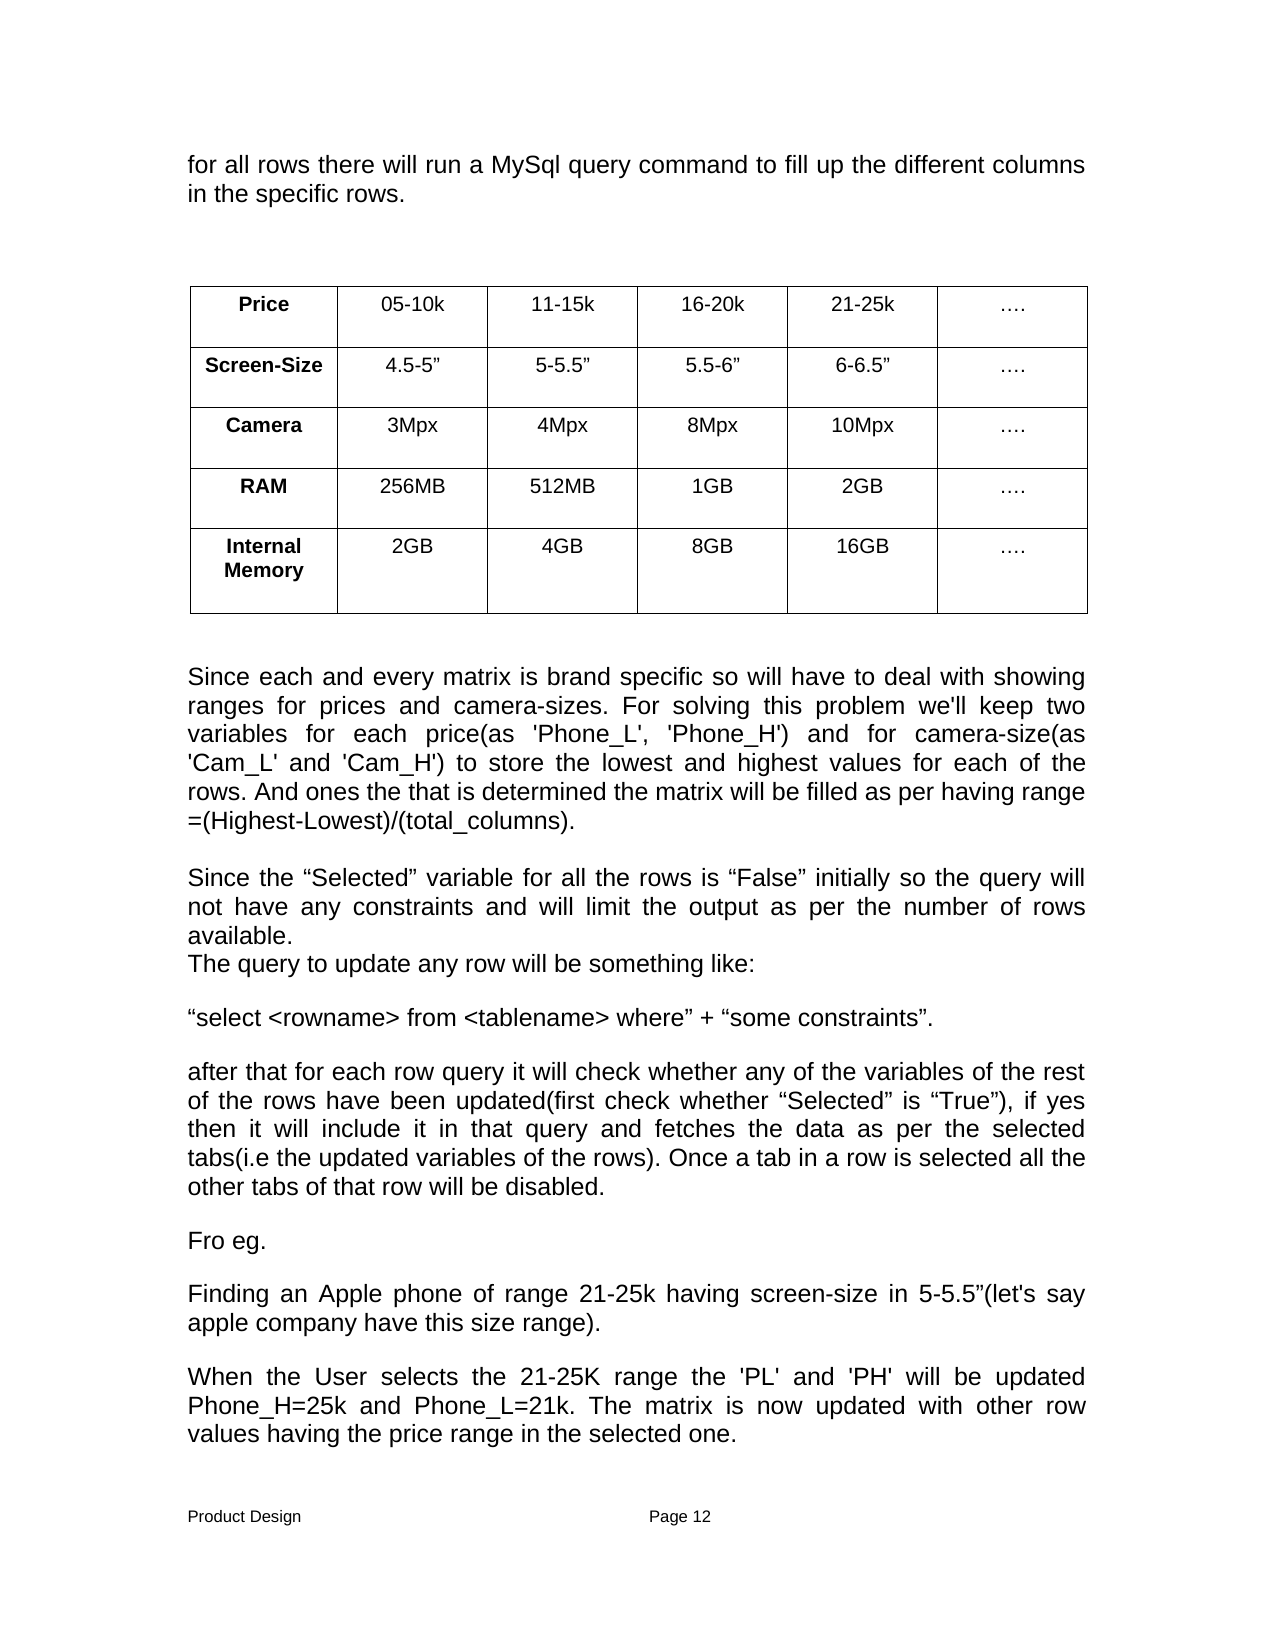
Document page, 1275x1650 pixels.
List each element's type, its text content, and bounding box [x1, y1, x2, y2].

table_cell 4GB [488, 529, 637, 613]
table_cell 6-6.5” [788, 348, 937, 407]
table_cell …. [938, 529, 1087, 613]
table_header 11-15k [488, 287, 637, 347]
table_header …. [938, 287, 1087, 347]
table_cell 8GB [638, 529, 787, 613]
table_cell 512MB [488, 469, 637, 528]
table_cell 10Mpx [788, 408, 937, 468]
table_header Price [191, 287, 337, 347]
table_cell …. [938, 408, 1087, 468]
table_header 05-10k [338, 287, 487, 347]
table_cell 2GB [788, 469, 937, 528]
text Since each and every matrix is brand specific so will have to deal with showing ranges for prices and camera-sizes. For solving this problem we'll keep two variables for each price(as 'Phone_L', 'Phone_H') and for camera-size(as 'Cam_L' and 'Cam_H') to store the lowest and highest values for each of the rows. And ones the that is determined the matrix will be filled as per having range =(Highest-Lowest)/(total_columns). Since the “Selected” variable for all the rows is “False” initially so the query will not have any constraints and will limit the output as per the number of rows available. The query to update any row will be something like: [187, 662, 1087, 978]
table_cell 5-5.5” [488, 348, 637, 407]
text Fro eg. [187, 1226, 1087, 1254]
table_cell 3Mpx [338, 408, 487, 468]
table_cell Internal Memory [191, 529, 337, 613]
table_cell 16GB [788, 529, 937, 613]
table_cell 5.5-6” [638, 348, 787, 407]
table_cell 4.5-5” [338, 348, 487, 407]
table_header 21-25k [788, 287, 937, 347]
table_cell Camera [191, 408, 337, 468]
table_cell 8Mpx [638, 408, 787, 468]
text “select <rowname> from <tablename> where” + “some constraints”. [187, 1003, 1087, 1032]
table_header 16-20k [638, 287, 787, 347]
text Finding an Apple phone of range 21-25k having screen-size in 5-5.5”(let's say apple company have this size range). [187, 1279, 1087, 1337]
text for all rows there will run a MySql query command to fill up the different columns in the specific rows. [187, 150, 1087, 207]
table_cell …. [938, 469, 1087, 528]
table_cell 4Mpx [488, 408, 637, 468]
table_cell 256MB [338, 469, 487, 528]
table_cell …. [938, 348, 1087, 407]
table_cell RAM [191, 469, 337, 528]
table_cell 1GB [638, 469, 787, 528]
table_cell Screen-Size [191, 348, 337, 407]
table_cell 2GB [338, 529, 487, 613]
text When the User selects the 21-25K range the 'PL' and 'PH' will be updated Phone_H=25k and Phone_L=21k. The matrix is now updated with other row values having the price range in the selected one. [187, 1362, 1087, 1448]
text after that for each row query it will check whether any of the variables of the rest of the rows have been updated(first check whether “Selected” is “True”), if yes then it will include it in that query and fetches the data as per the selected tabs(i.e the updated variables of the rows). Once a tab in a row is selected all the other tabs of that row will be disabled. [187, 1057, 1087, 1201]
